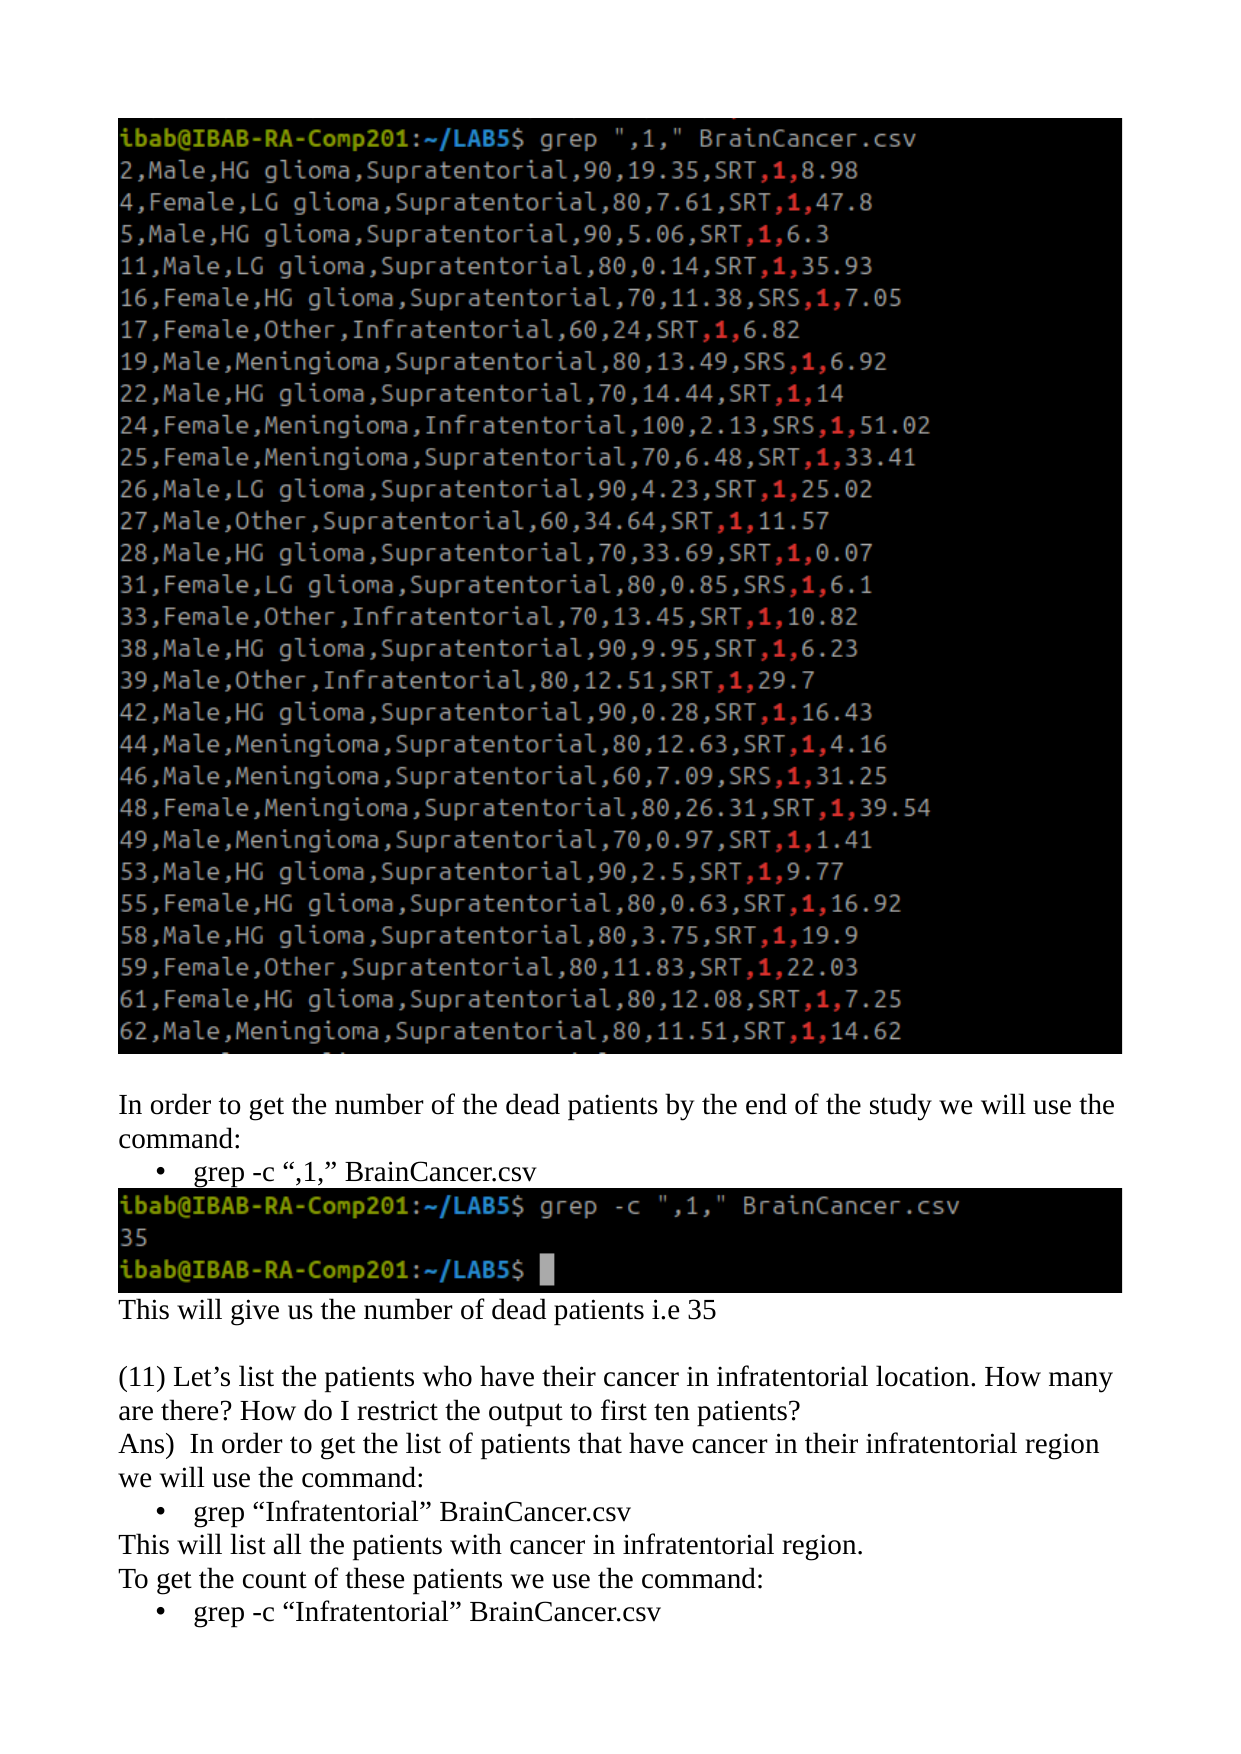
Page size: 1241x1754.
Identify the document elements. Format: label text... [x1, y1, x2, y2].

text (11) Let’s list the patients who have their cancer in infratentorial location. How many are there? How do I restrict the output to first ten patients? [118, 1359, 1122, 1427]
picture [118, 118, 1123, 1054]
text Ans) In order to get the list of patients that have cancer in their infratentorial region we will use the command: [118, 1427, 1122, 1494]
picture [118, 1188, 1123, 1293]
list grep “Infratentorial” BrainCancer.csv [156, 1494, 1122, 1527]
text To get the count of these patients we use the command: [118, 1561, 1122, 1594]
text In order to get the number of the dead patients by the end of the study we will use the command: [118, 1087, 1122, 1154]
text This will list all the patients with cancer in infratentorial region. [118, 1527, 1122, 1561]
list grep -c “Infratentorial” BrainCancer.csv [156, 1594, 1122, 1628]
text This will give us the number of dead patients i.e 35 [118, 1293, 1122, 1326]
list grep -c “,1,” BrainCancer.csv [156, 1154, 1122, 1188]
